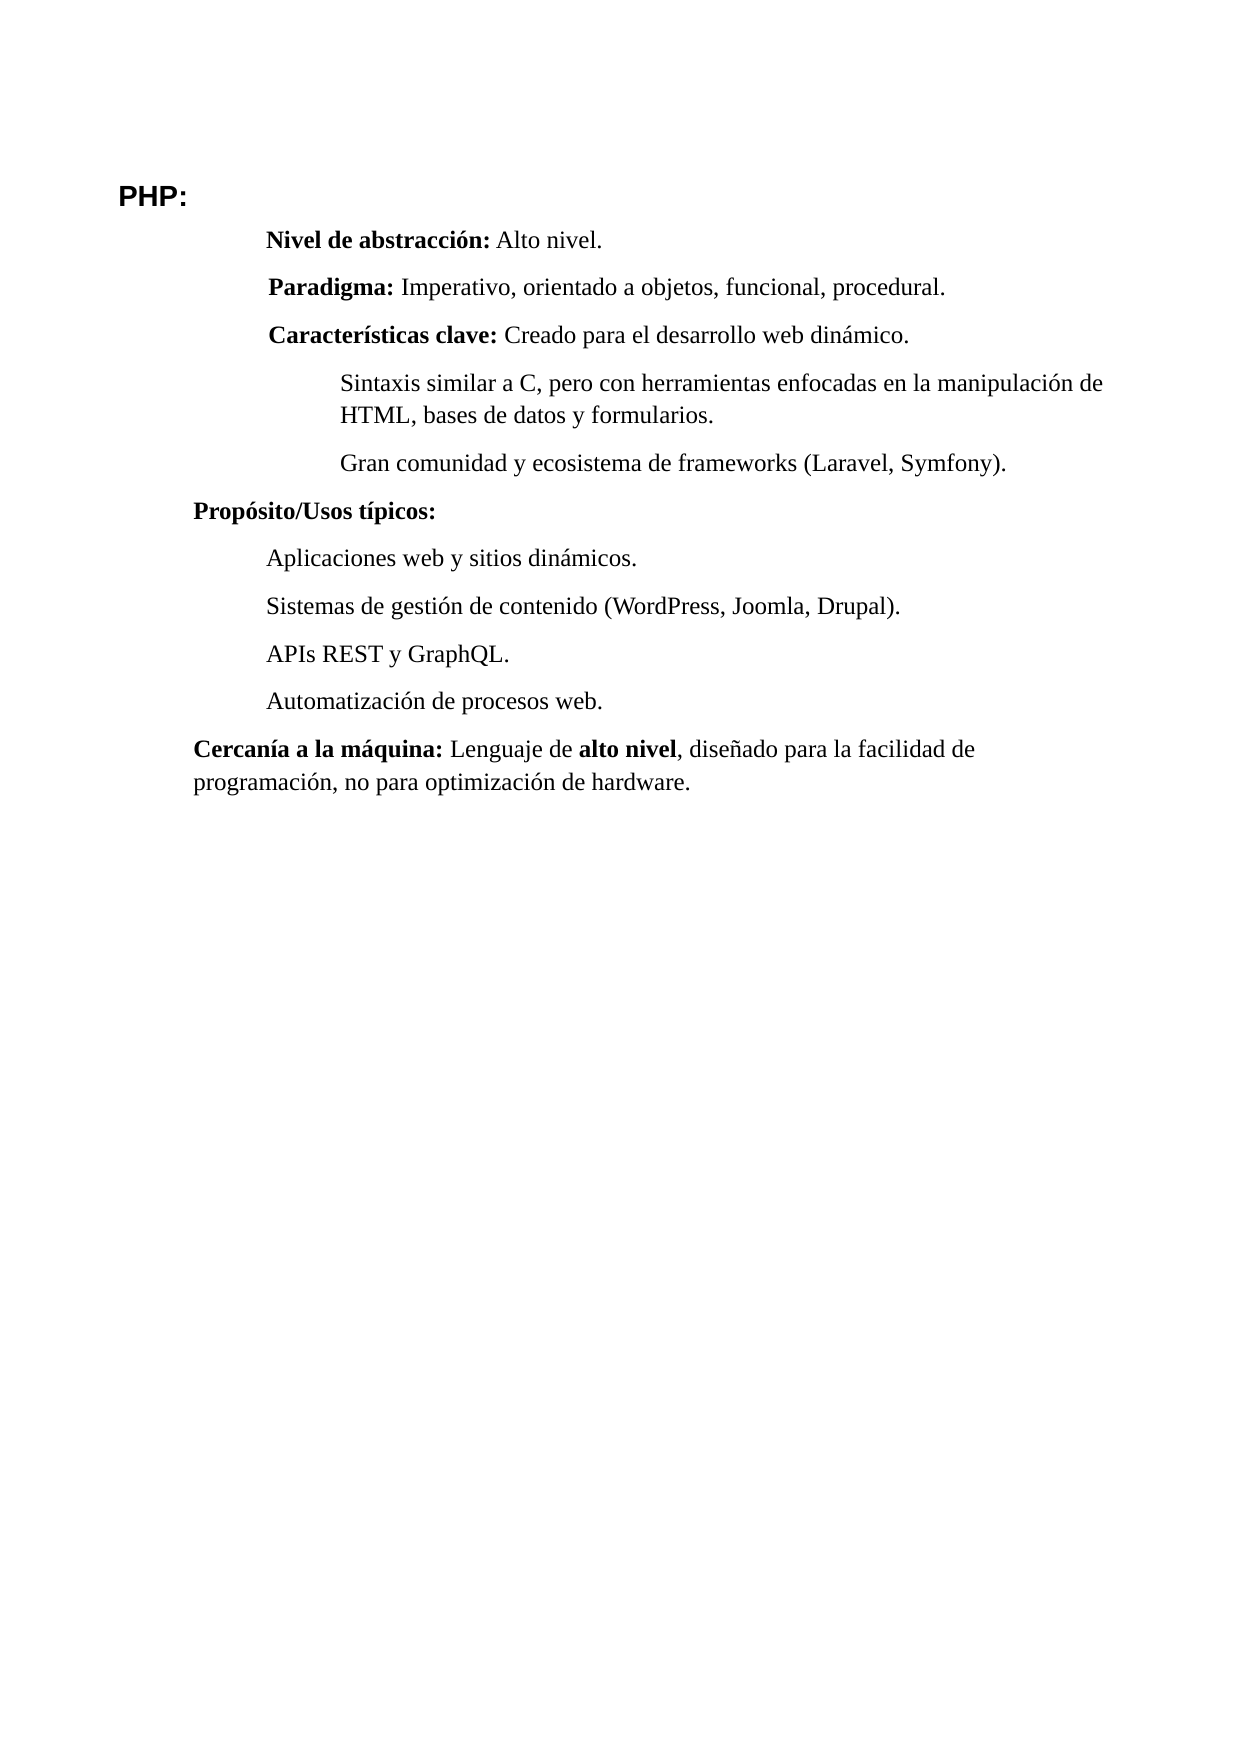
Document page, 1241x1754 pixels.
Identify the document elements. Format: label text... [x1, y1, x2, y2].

list Paradigma: Imperativo, orientado a objetos, funcional, procedural. [231, 272, 1122, 301]
list Propósito/Usos típicos: [164, 496, 1122, 524]
list APIs REST y GraphQL. [236, 639, 1122, 667]
text Nivel de abstracción: Alto nivel. [118, 225, 1122, 253]
subtitle PHP: [118, 179, 1122, 212]
list Gran comunidad y ecosistema de frameworks (Laravel, Symfony). [310, 448, 1122, 477]
list Sistemas de gestión de contenido (WordPress, Joomla, Drupal). [236, 591, 1122, 620]
list Características clave: Creado para el desarrollo web dinámico. [231, 320, 1122, 349]
list Aplicaciones web y sitios dinámicos. [236, 543, 1122, 572]
list Cercanía a la máquina: Lenguaje de alto nivel, diseñado para la facilidad de programación, no para optimización de hardware. [164, 734, 1122, 796]
list Automatización de procesos web. [236, 686, 1122, 715]
list Sintaxis similar a C, pero con herramientas enfocadas en la manipulación de HTML, bases de datos y formularios. [310, 368, 1122, 429]
